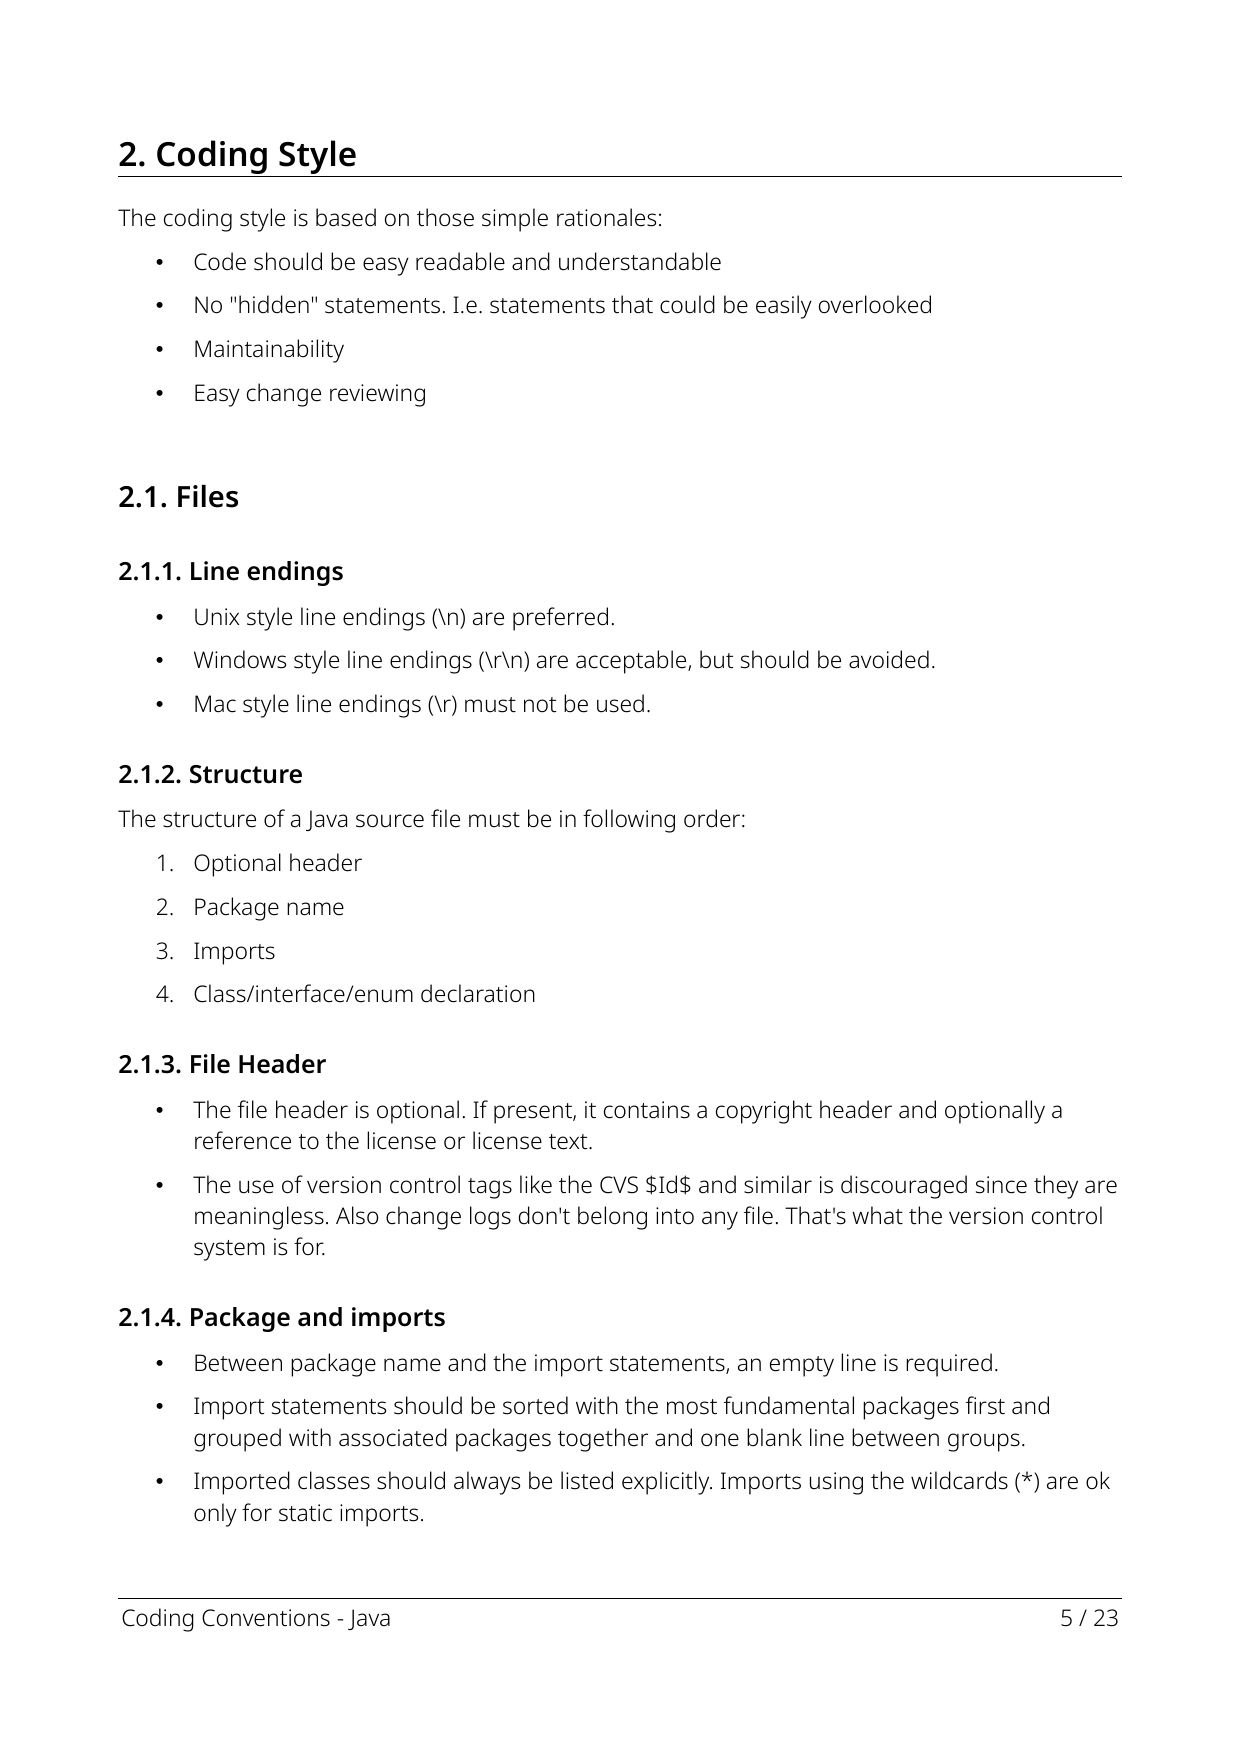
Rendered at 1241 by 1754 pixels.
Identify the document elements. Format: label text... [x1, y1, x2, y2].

subtitle Line endings [118, 554, 1122, 588]
list Class/interface/enum declaration [156, 978, 1122, 1009]
list Mac style line endings (\r) must not be used. [156, 688, 1122, 719]
list Between package name and the import statements, an empty line is required. [156, 1346, 1122, 1378]
list Imports [156, 934, 1122, 966]
list No "hidden" statements. I.e. statements that could be easily overlooked [156, 289, 1122, 321]
subtitle Structure [118, 757, 1122, 791]
list The file header is optional. If present, it contains a copyright header and optionally a reference to the license or license text. [156, 1094, 1122, 1156]
list Easy change reviewing [156, 377, 1122, 408]
subtitle Files [118, 477, 1122, 516]
text The coding style is based on those simple rationales: [118, 202, 1122, 233]
list Package name [156, 891, 1122, 922]
subtitle Coding Style [118, 131, 1122, 176]
list Import statements should be sorted with the most fundamental packages first and grouped with associated packages together and one blank line between groups. [156, 1390, 1122, 1453]
list Code should be easy readable and understandable [156, 246, 1122, 277]
subtitle Package and imports [118, 1300, 1122, 1334]
list Unix style line endings (\n) are preferred. [156, 601, 1122, 632]
text The structure of a Java source file must be in following order: [118, 803, 1122, 834]
list Imported classes should always be listed explicitly. Imports using the wildcards (*) are ok only for static imports. [156, 1465, 1122, 1528]
list Optional header [156, 847, 1122, 878]
list Maintainability [156, 333, 1122, 364]
subtitle File Header [118, 1047, 1122, 1081]
list Windows style line endings (\r\n) are acceptable, but should be avoided. [156, 644, 1122, 676]
list The use of version control tags like the CVS $Id$ and similar is discouraged since they are meaningless. Also change logs don't belong into any file. That's what the version control system is for. [156, 1169, 1122, 1262]
